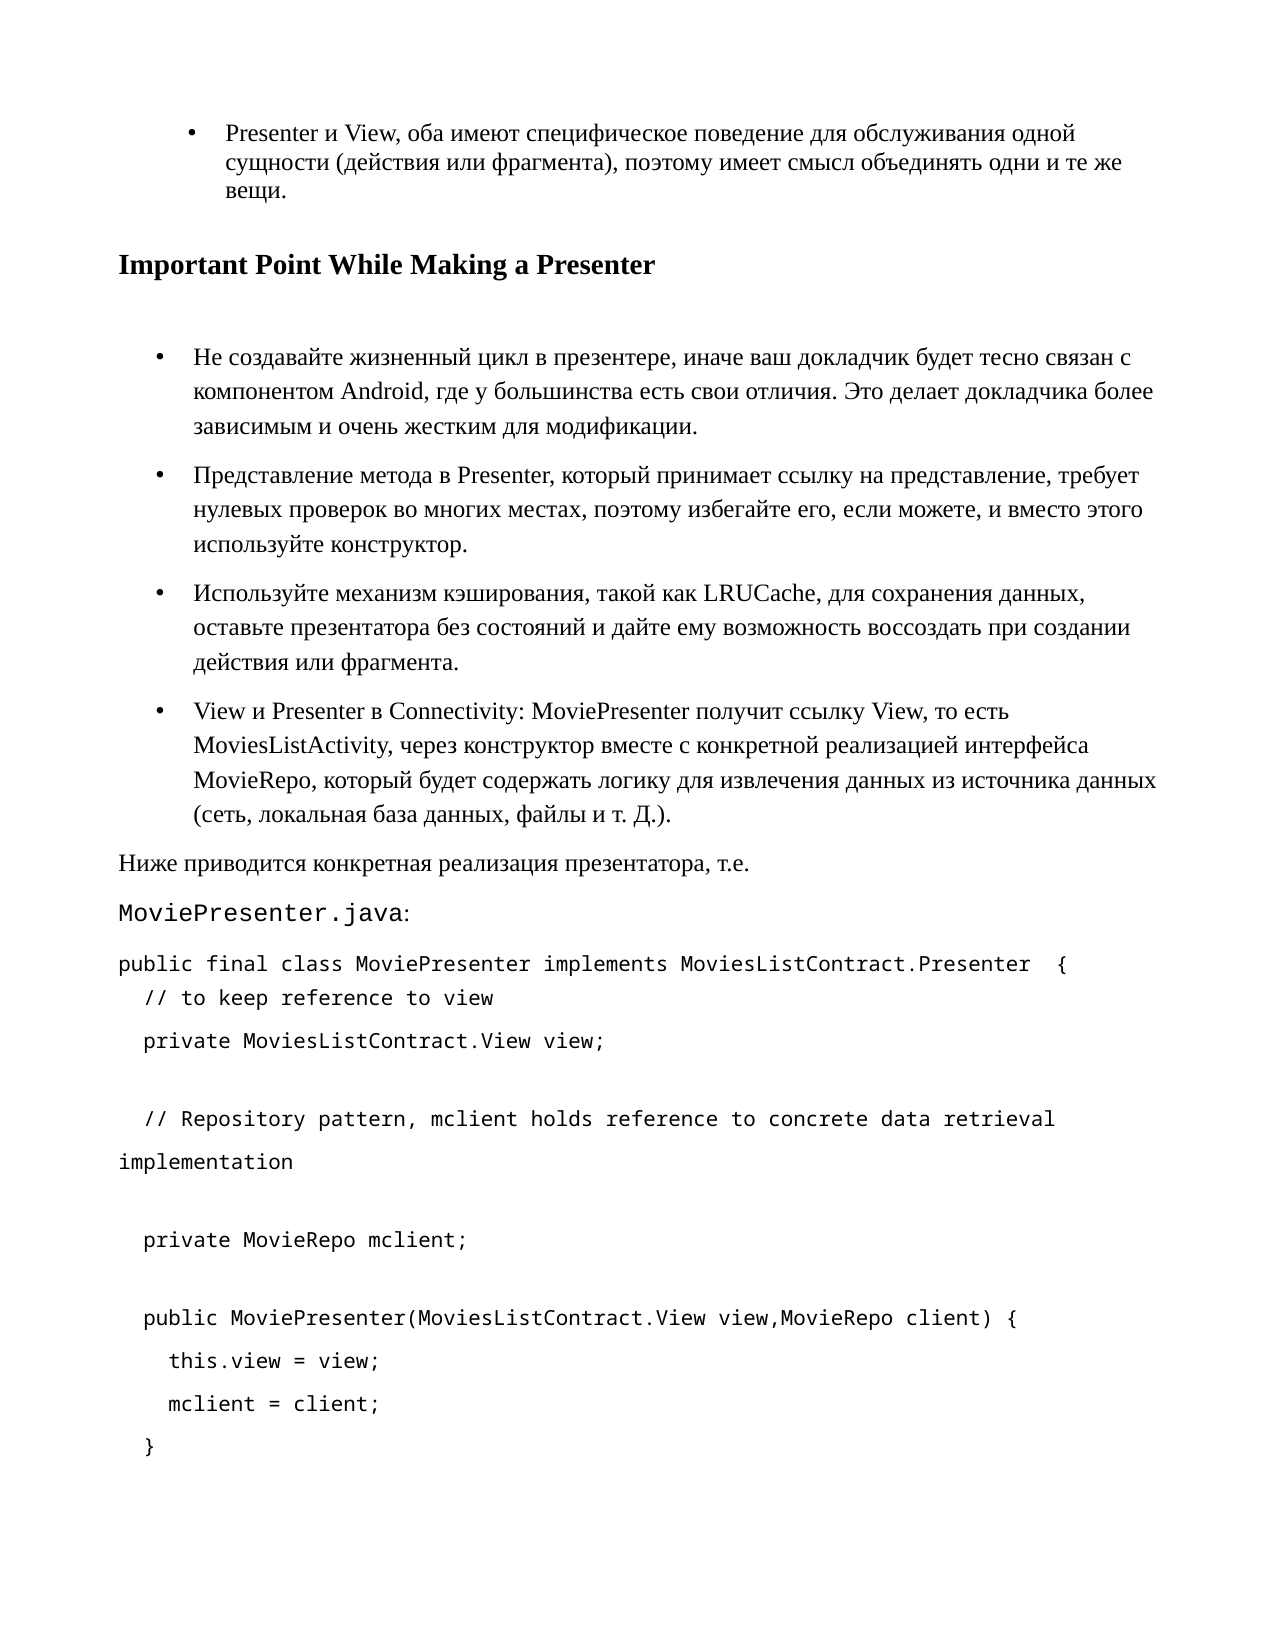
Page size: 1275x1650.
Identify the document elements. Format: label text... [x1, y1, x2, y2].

list Presenter и View, оба имеют специфическое поведение для обслуживания одной сущности (действия или фрагмента), поэтому имеет смысл объединять одни и те же вещи. [188, 118, 1157, 204]
list View и Presenter в Connectivity: MoviePresenter получит ссылку View, то есть MoviesListActivity, через конструктор вместе с конкретной реализацией интерфейса MovieRepo, который будет содержать логику для извлечения данных из источника данных (сеть, локальная база данных, файлы и т. Д.). [156, 696, 1157, 828]
text this.view = view; [118, 1346, 1157, 1374]
text MoviePresenter.java: [118, 898, 1157, 928]
text public MoviePresenter(MoviesListContract.View view,MovieRepo client) { [118, 1303, 1157, 1332]
text private MovieRepo mclient; [118, 1225, 1157, 1253]
text // Repository pattern, mclient holds reference to concrete data retrieval implementation [118, 1104, 1157, 1175]
list Представление метода в Presenter, который принимает ссылку на представление, требует нулевых проверок во многих местах, поэтому избегайте его, если можете, и вместо этого используйте конструктор. [156, 460, 1157, 558]
list Не создавайте жизненный цикл в презентере, иначе ваш докладчик будет тесно связан с компонентом Android, где у большинства есть свои отличия. Это делает докладчика более зависимым и очень жестким для модификации. [156, 342, 1157, 440]
list Используйте механизм кэширования, такой как LRUCache, для сохранения данных, оставьте презентатора без состояний и дайте ему возможность воссоздать при создании действия или фрагмента. [156, 578, 1157, 676]
text Ниже приводится конкретная реализация презентатора, т.е. [118, 848, 1157, 877]
subtitle Important Point While Making a Presenter [118, 247, 1157, 281]
text // to keep reference to view [118, 983, 1157, 1012]
text } [118, 1432, 1157, 1460]
text private MoviesListContract.View view; [118, 1026, 1157, 1054]
text public final class MoviePresenter implements MoviesListContract.Presenter { [118, 949, 1157, 978]
text mclient = client; [118, 1389, 1157, 1417]
